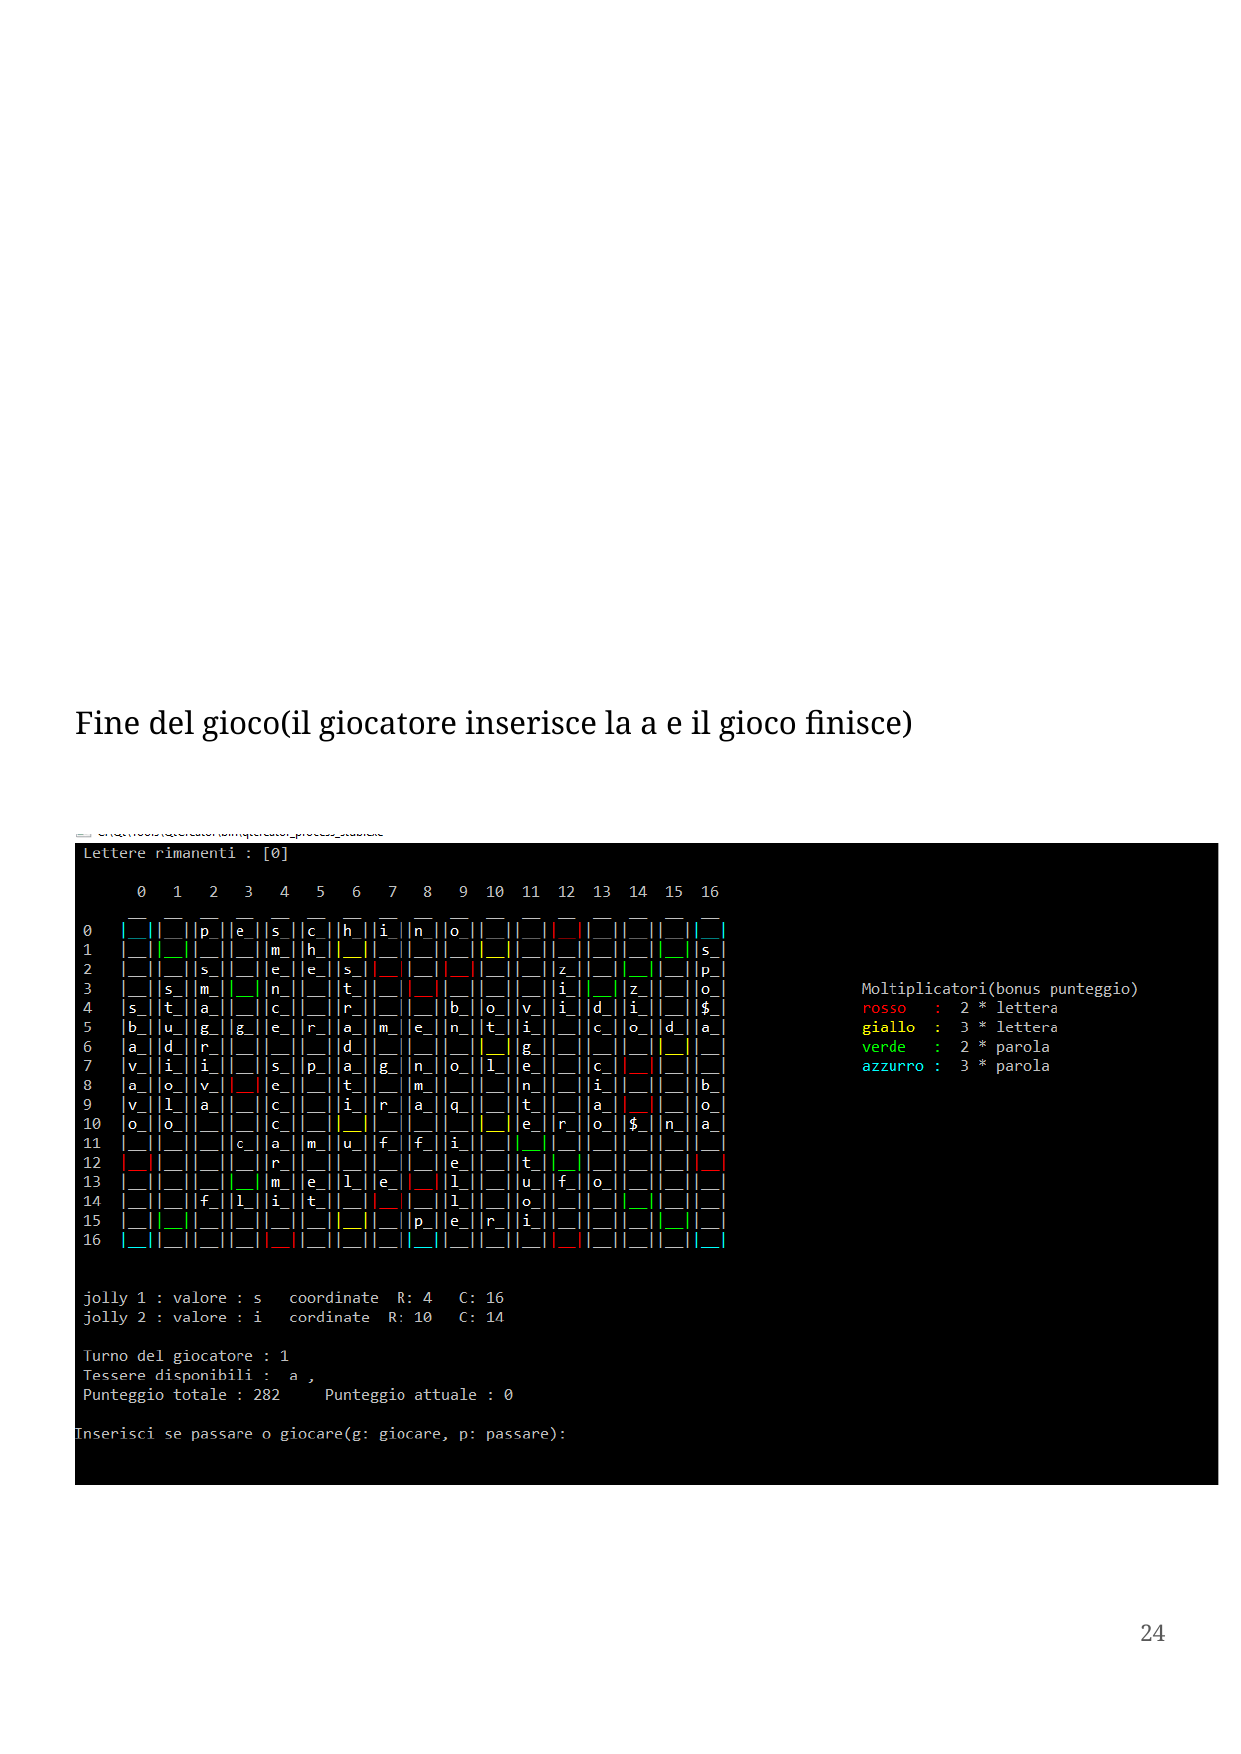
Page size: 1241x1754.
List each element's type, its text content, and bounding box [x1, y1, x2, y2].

text Fine del gioco(il giocatore inserisce la a e il gioco finisce) [75, 701, 1165, 744]
